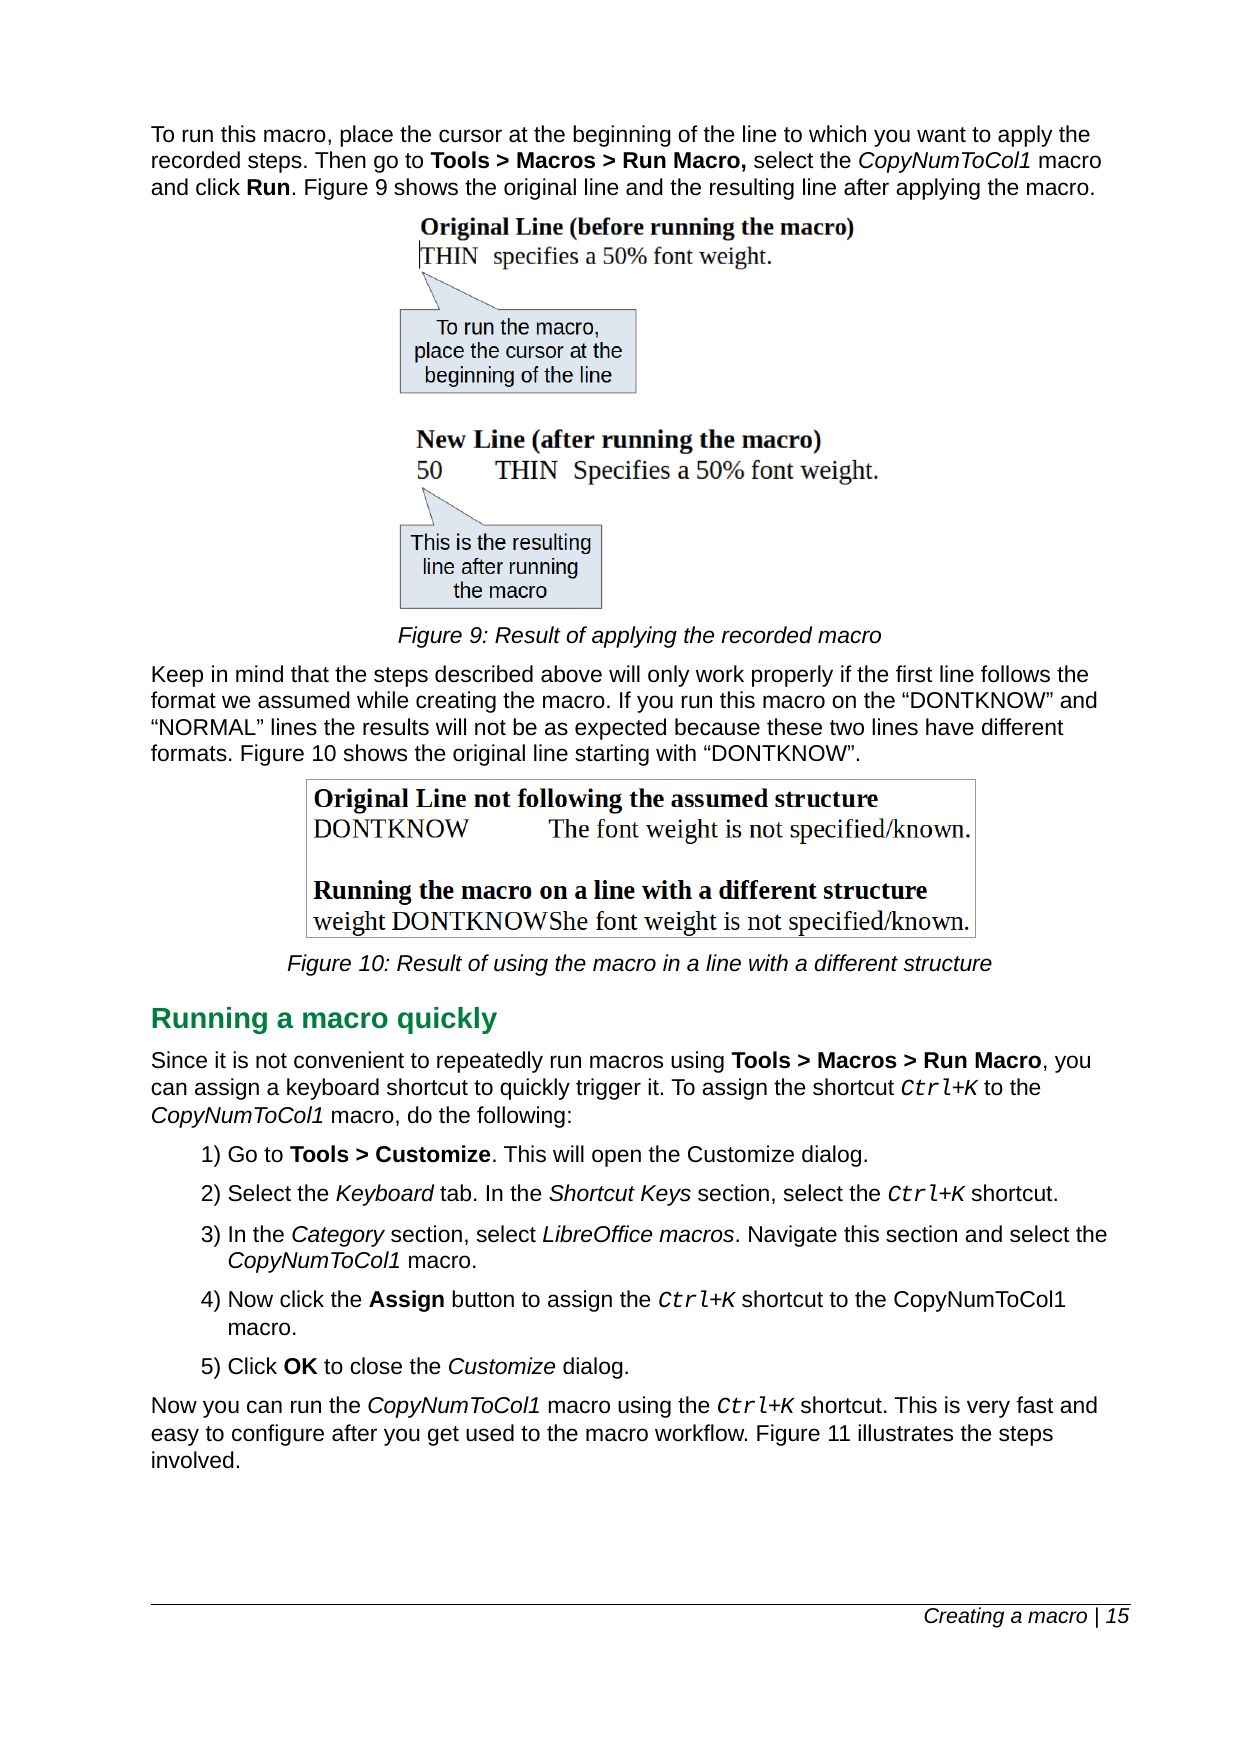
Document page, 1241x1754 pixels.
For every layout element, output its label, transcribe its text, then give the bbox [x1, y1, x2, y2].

text Figure 9: Result of applying the recorded macro [397, 622, 884, 648]
text To run this macro, place the cursor at the beginning of the line to which you want to apply the recorded steps. Then go to Tools > Macros > Run Macro, select the CopyNumToCol1 macro and click Run. Figure 9 shows the original line and the resulting line after applying the macro. [151, 121, 1131, 200]
list Select the Keyboard tab. In the Shortcut Keys section, select the Ctrl+K shortcut. [227, 1180, 1131, 1208]
list Now click the Assign button to assign the Ctrl+K shortcut to the CopyNumToCol1 macro. [227, 1286, 1131, 1341]
subtitle Running a macro quickly [151, 1002, 1131, 1035]
text Keep in mind that the steps described above will only work properly if the first line follows the format we assumed while creating the macro. If you run this macro on the “DONTKNOW” and “NORMAL” lines the results will not be as expected because these two lines have different formats. Figure 10 shows the original line starting with “DONTKNOW”. [151, 661, 1131, 766]
text Now you can run the CopyNumToCol1 macro using the Ctrl+K shortcut. This is very fast and easy to configure after you get used to the macro workflow. Figure 11 illustrates the steps involved. [151, 1392, 1131, 1473]
list In the Category section, select LibreOffice macros. Navigate this section and select the CopyNumToCol1 macro. [227, 1221, 1131, 1273]
text Figure 10: Result of using the macro in a line with a different structure [287, 950, 995, 977]
picture [307, 780, 975, 937]
picture [397, 212, 885, 610]
list Click OK to close the Customize dialog. [227, 1353, 1131, 1379]
list Go to Tools > Customize. This will open the Customize dialog. [227, 1141, 1131, 1167]
list Since it is not convenient to repeatedly run macros using Tools > Macros > Run Macro, you can assign a keyboard shortcut to quickly trigger it. To assign the shortcut Ctrl+K to the CopyNumToCol1 macro, do the following: [151, 1047, 1131, 1128]
